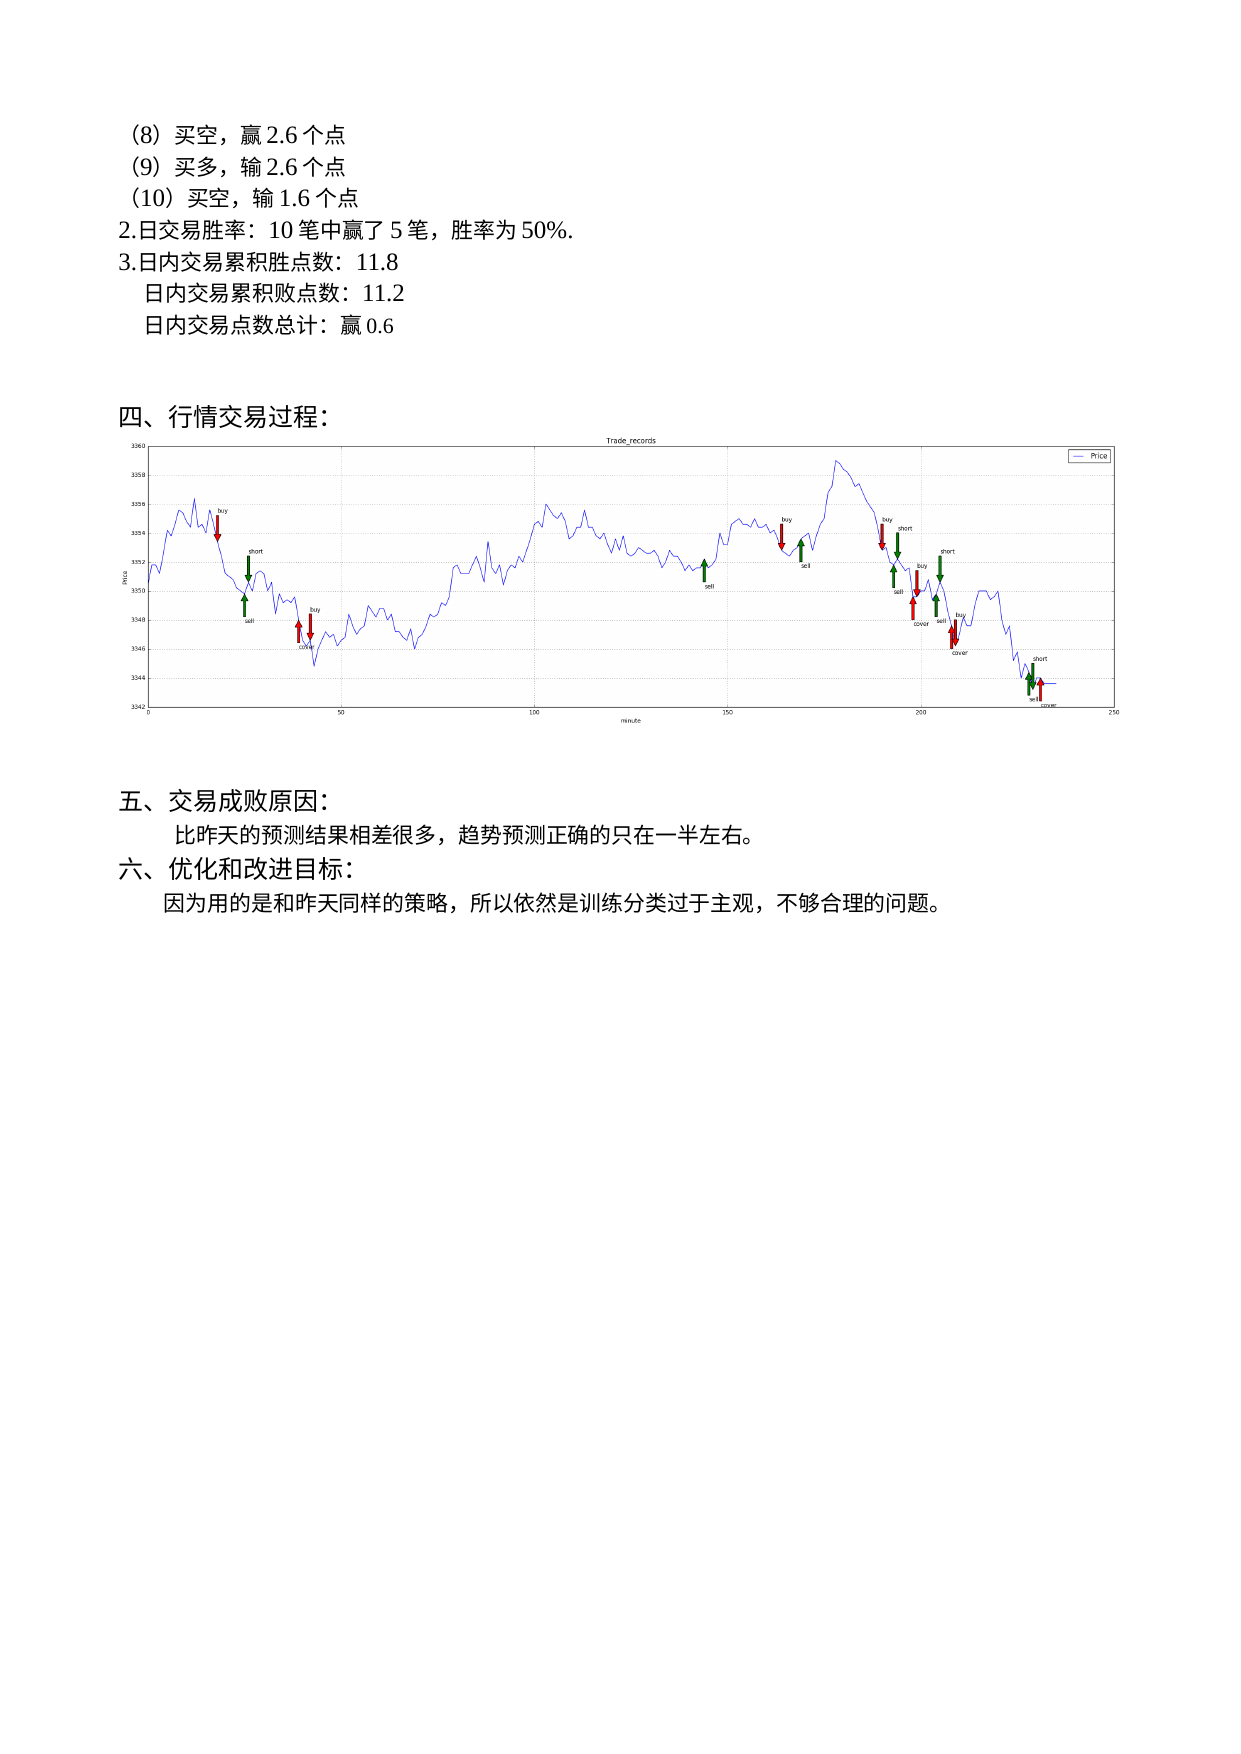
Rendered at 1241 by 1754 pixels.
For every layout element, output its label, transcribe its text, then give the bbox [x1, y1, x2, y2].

text 日内交易点数总计：赢0.6 [118, 308, 1122, 340]
text （9）买多，输2.6个点 [118, 150, 1122, 181]
text （10）买空，输1.6个点 [118, 181, 1122, 213]
text 五、交易成败原因： [118, 782, 1122, 818]
text （8）买空，赢2.6个点 [118, 118, 1122, 150]
text 比昨天的预测结果相差很多，趋势预测正确的只在一半左右。 [118, 818, 1122, 849]
picture [118, 433, 1123, 728]
text 因为用的是和昨天同样的策略，所以依然是训练分类过于主观，不够合理的问题。 [118, 886, 1122, 918]
text 日内交易累积败点数：11.2 [118, 276, 1122, 308]
text 3.日内交易累积胜点数：11.8 [118, 245, 1122, 276]
text 四、行情交易过程： [118, 397, 1122, 433]
text 2.日交易胜率：10笔中赢了5笔，胜率为50%. [118, 213, 1122, 245]
text 六、优化和改进目标： [118, 849, 1122, 886]
